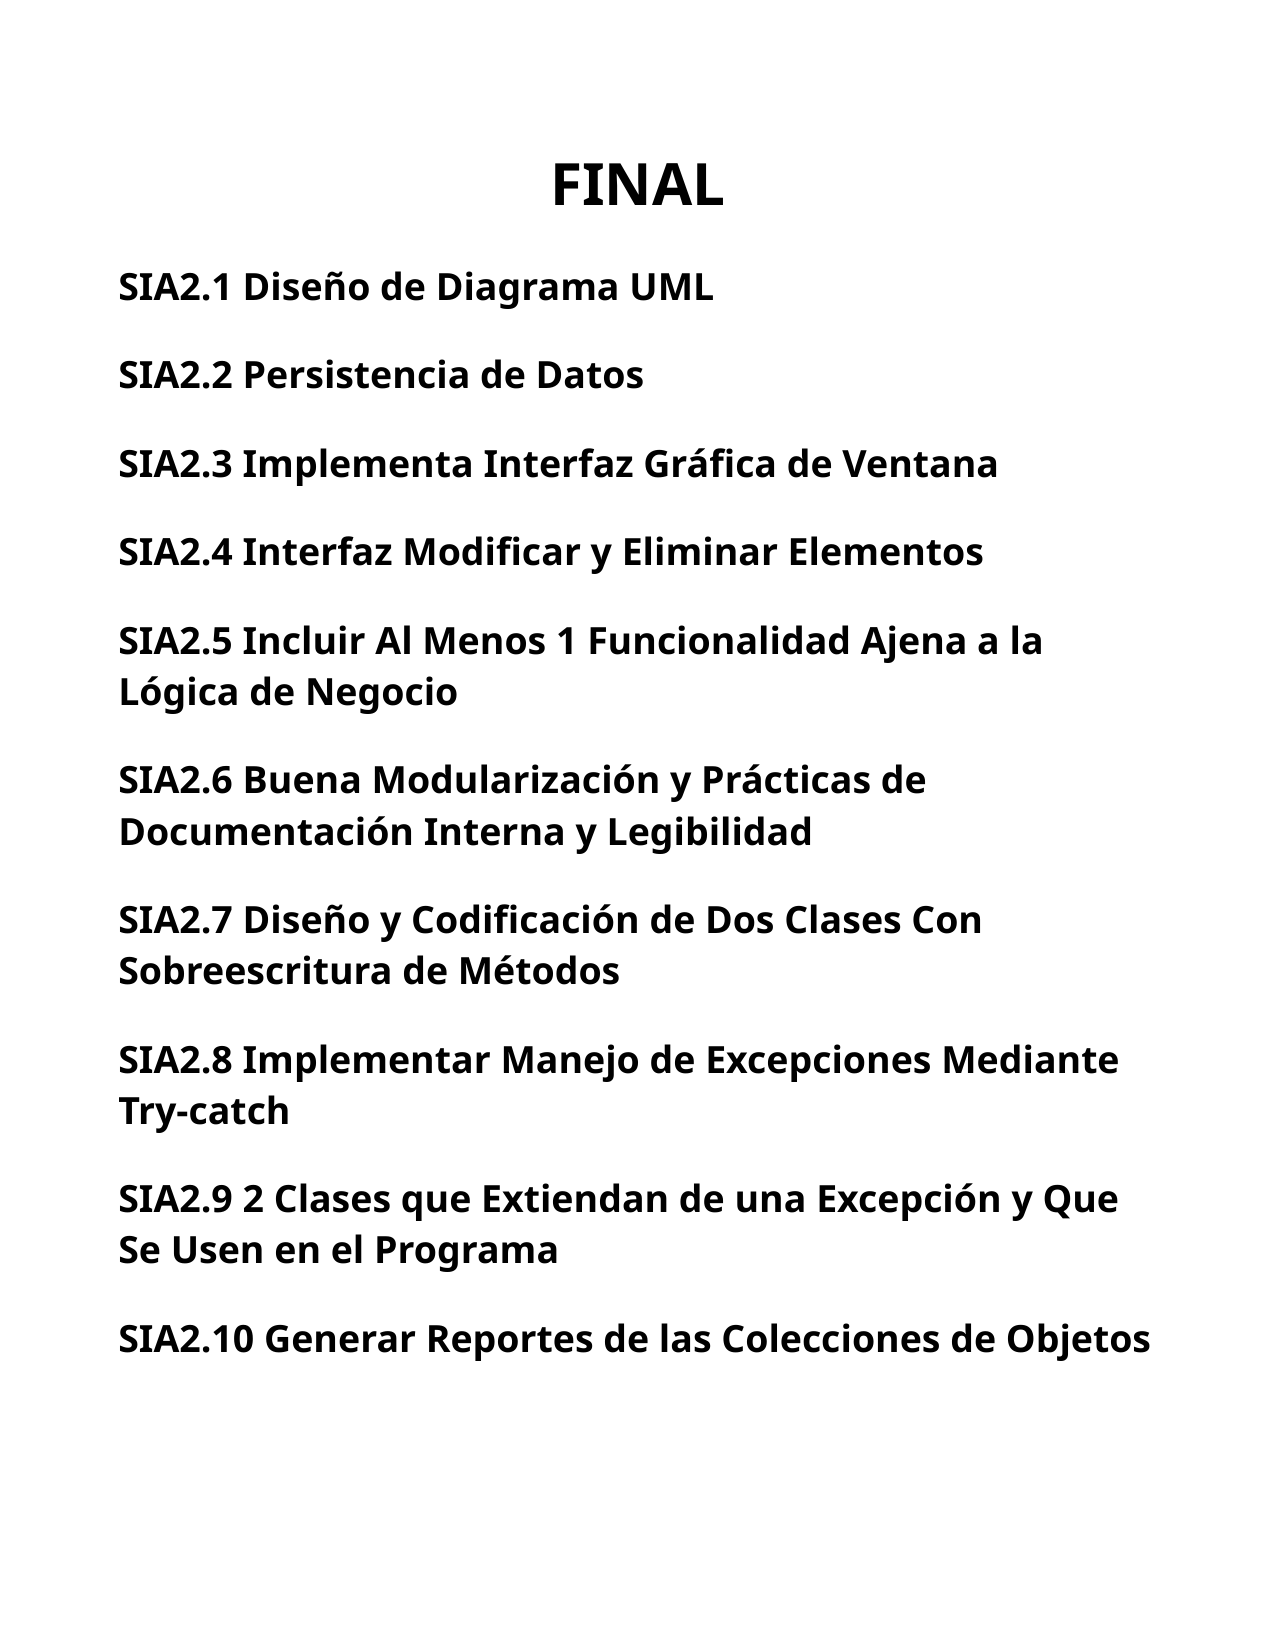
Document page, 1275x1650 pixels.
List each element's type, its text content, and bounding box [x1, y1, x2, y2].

title FINAL [118, 143, 1157, 223]
subtitle SIA2.4 Interfaz Modificar y Eliminar Elementos [118, 526, 1157, 577]
subtitle SIA2.9 2 Clases que Extiendan de una Excepción y Que Se Usen en el Programa [118, 1173, 1157, 1275]
subtitle SIA2.6 Buena Modularización y Prácticas de Documentación Interna y Legibilidad [118, 754, 1157, 856]
subtitle SIA2.10 Generar Reportes de las Colecciones de Objetos [118, 1312, 1157, 1363]
subtitle SIA2.7 Diseño y Codificación de Dos Clases Con Sobreescritura de Métodos [118, 893, 1157, 996]
subtitle SIA2.5 Incluir Al Menos 1 Funcionalidad Ajena a la Lógica de Negocio [118, 614, 1157, 716]
subtitle SIA2.2 Persistencia de Datos [118, 349, 1157, 400]
subtitle SIA2.8 Implementar Manejo de Excepciones Mediante Try-catch [118, 1033, 1157, 1135]
subtitle SIA2.3 Implementa Interfaz Gráfica de Ventana [118, 437, 1157, 488]
subtitle SIA2.1 Diseño de Diagrama UML [118, 260, 1157, 311]
